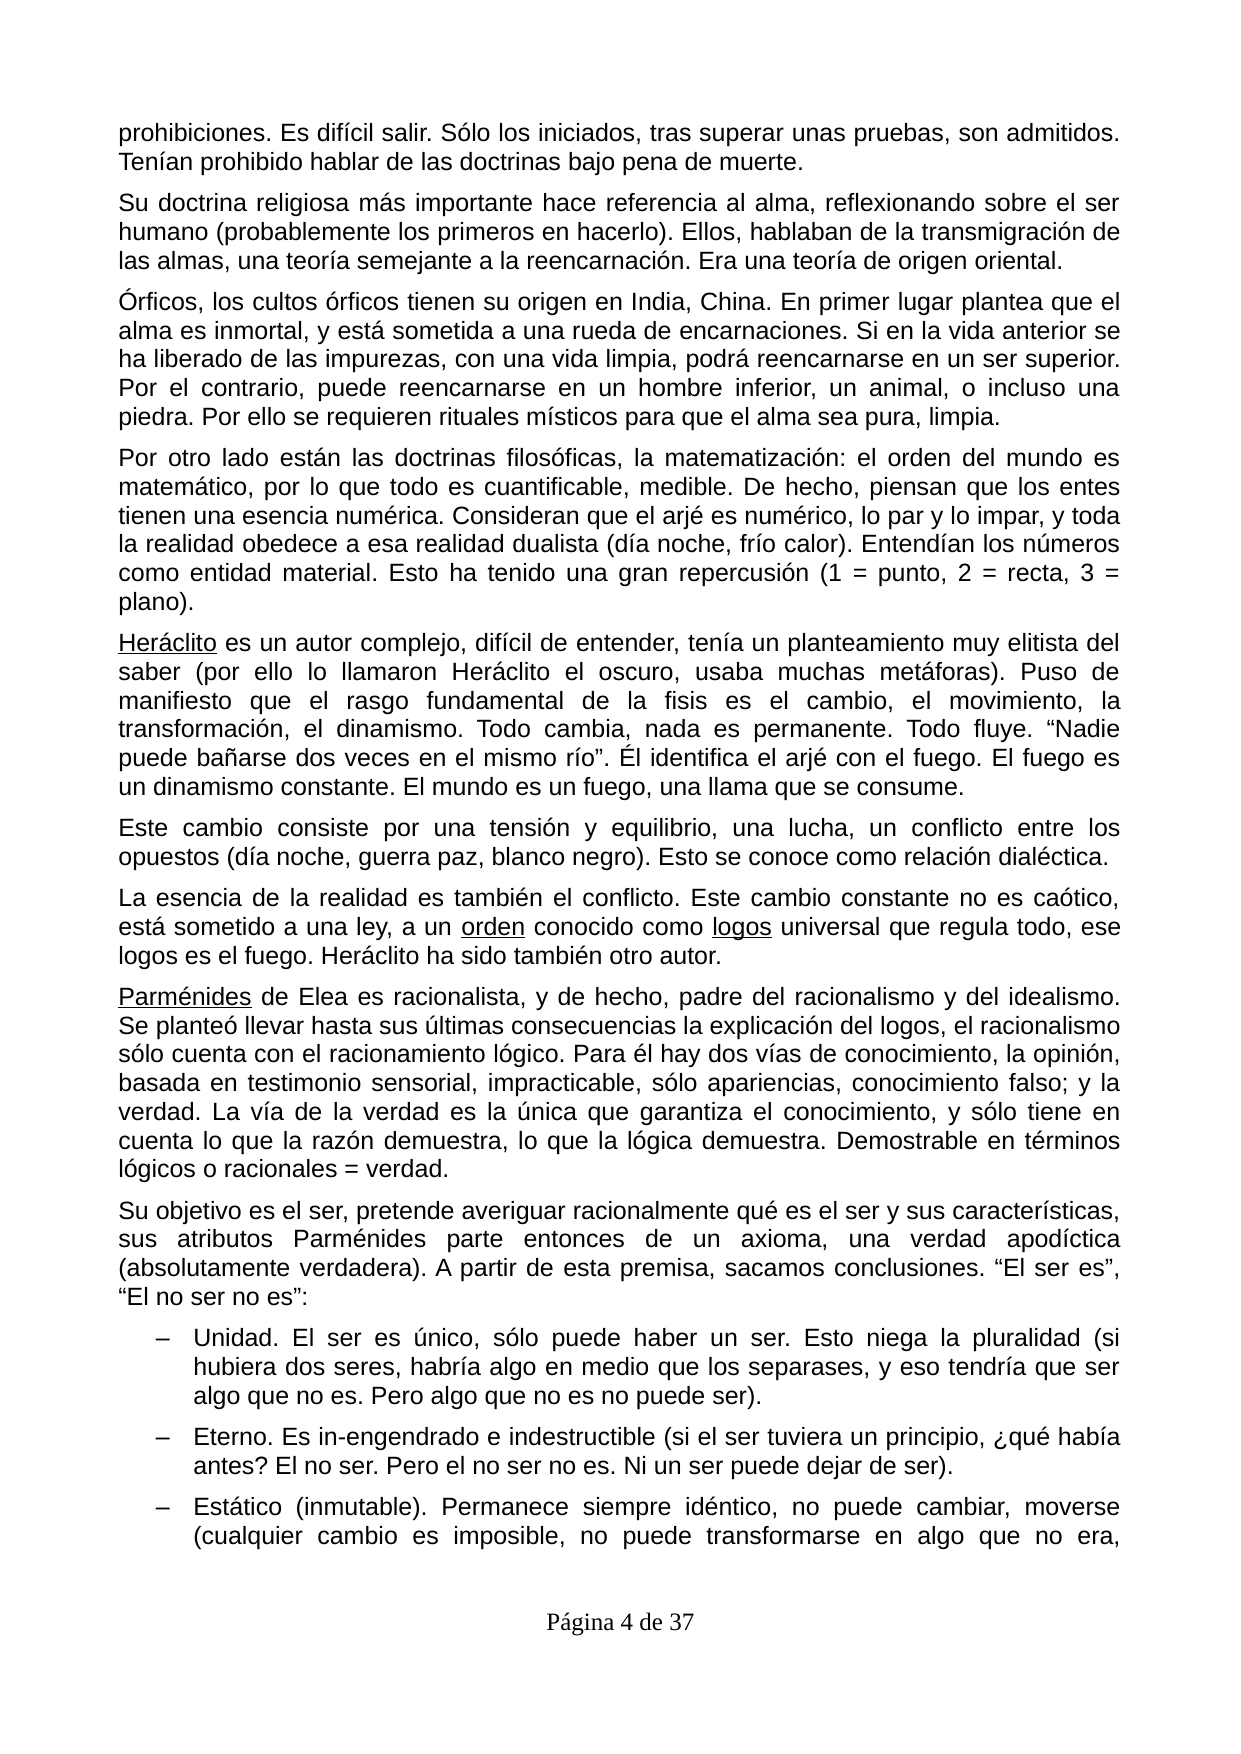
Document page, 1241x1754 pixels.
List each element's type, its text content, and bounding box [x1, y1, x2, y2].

text Su objetivo es el ser, pretende averiguar racionalmente qué es el ser y sus características, sus atributos Parménides parte entonces de un axioma, una verdad apodíctica (absolutamente verdadera). A partir de esta premisa, sacamos conclusiones. “El ser es”, “El no ser no es”: [118, 1196, 1122, 1311]
text Este cambio consiste por una tensión y equilibrio, una lucha, un conflicto entre los opuestos (día noche, guerra paz, blanco negro). Esto se conoce como relación dialéctica. [118, 813, 1122, 871]
text Por otro lado están las doctrinas filosóficas, la matematización: el orden del mundo es matemático, por lo que todo es cuantificable, medible. De hecho, piensan que los entes tienen una esencia numérica. Consideran que el arjé es numérico, lo par y lo impar, y toda la realidad obedece a esa realidad dualista (día noche, frío calor). Entendían los números como entidad material. Esto ha tenido una gran repercusión (1 = punto, 2 = recta, 3 = plano). [118, 443, 1122, 616]
text La esencia de la realidad es también el conflicto. Este cambio constante no es caótico, está sometido a una ley, a un orden conocido como logos universal que regula todo, ese logos es el fuego. Heráclito ha sido también otro autor. [118, 883, 1122, 969]
list Eterno. Es in-engendrado e indestructible (si el ser tuviera un principio, ¿qué había antes? El no ser. Pero el no ser no es. Ni un ser puede dejar de ser). [156, 1422, 1122, 1479]
text Órficos, los cultos órficos tienen su origen en India, China. En primer lugar plantea que el alma es inmortal, y está sometida a una rueda de encarnaciones. Si en la vida anterior se ha liberado de las impurezas, con una vida limpia, podrá reencarnarse en un ser superior. Por el contrario, puede reencarnarse en un hombre inferior, un animal, o incluso una piedra. Por ello se requieren rituales místicos para que el alma sea pura, limpia. [118, 287, 1122, 431]
text prohibiciones. Es difícil salir. Sólo los iniciados, tras superar unas pruebas, son admitidos. Tenían prohibido hablar de las doctrinas bajo pena de muerte. [118, 118, 1122, 176]
text Heráclito es un autor complejo, difícil de entender, tenía un planteamiento muy elitista del saber (por ello lo llamaron Heráclito el oscuro, usaba muchas metáforas). Puso de manifiesto que el rasgo fundamental de la fisis es el cambio, el movimiento, la transformación, el dinamismo. Todo cambia, nada es permanente. Todo fluye. “Nadie puede bañarse dos veces en el mismo río”. Él identifica el arjé con el fuego. El fuego es un dinamismo constante. El mundo es un fuego, una llama que se consume. [118, 628, 1122, 801]
list Unidad. El ser es único, sólo puede haber un ser. Esto niega la pluralidad (si hubiera dos seres, habría algo en medio que los separases, y eso tendría que ser algo que no es. Pero algo que no es no puede ser). [156, 1323, 1122, 1409]
list Estático (inmutable). Permanece siempre idéntico, no puede cambiar, moverse (cualquier cambio es imposible, no puede transformarse en algo que no era, [156, 1492, 1122, 1550]
text Parménides de Elea es racionalista, y de hecho, padre del racionalismo y del idealismo. Se planteó llevar hasta sus últimas consecuencias la explicación del logos, el racionalismo sólo cuenta con el racionamiento lógico. Para él hay dos vías de conocimiento, la opinión, basada en testimonio sensorial, impracticable, sólo apariencias, conocimiento falso; y la verdad. La vía de la verdad es la única que garantiza el conocimiento, y sólo tiene en cuenta lo que la razón demuestra, lo que la lógica demuestra. Demostrable en términos lógicos o racionales = verdad. [118, 982, 1122, 1183]
text Su doctrina religiosa más importante hace referencia al alma, reflexionando sobre el ser humano (probablemente los primeros en hacerlo). Ellos, hablaban de la transmigración de las almas, una teoría semejante a la reencarnación. Era una teoría de origen oriental. [118, 188, 1122, 274]
